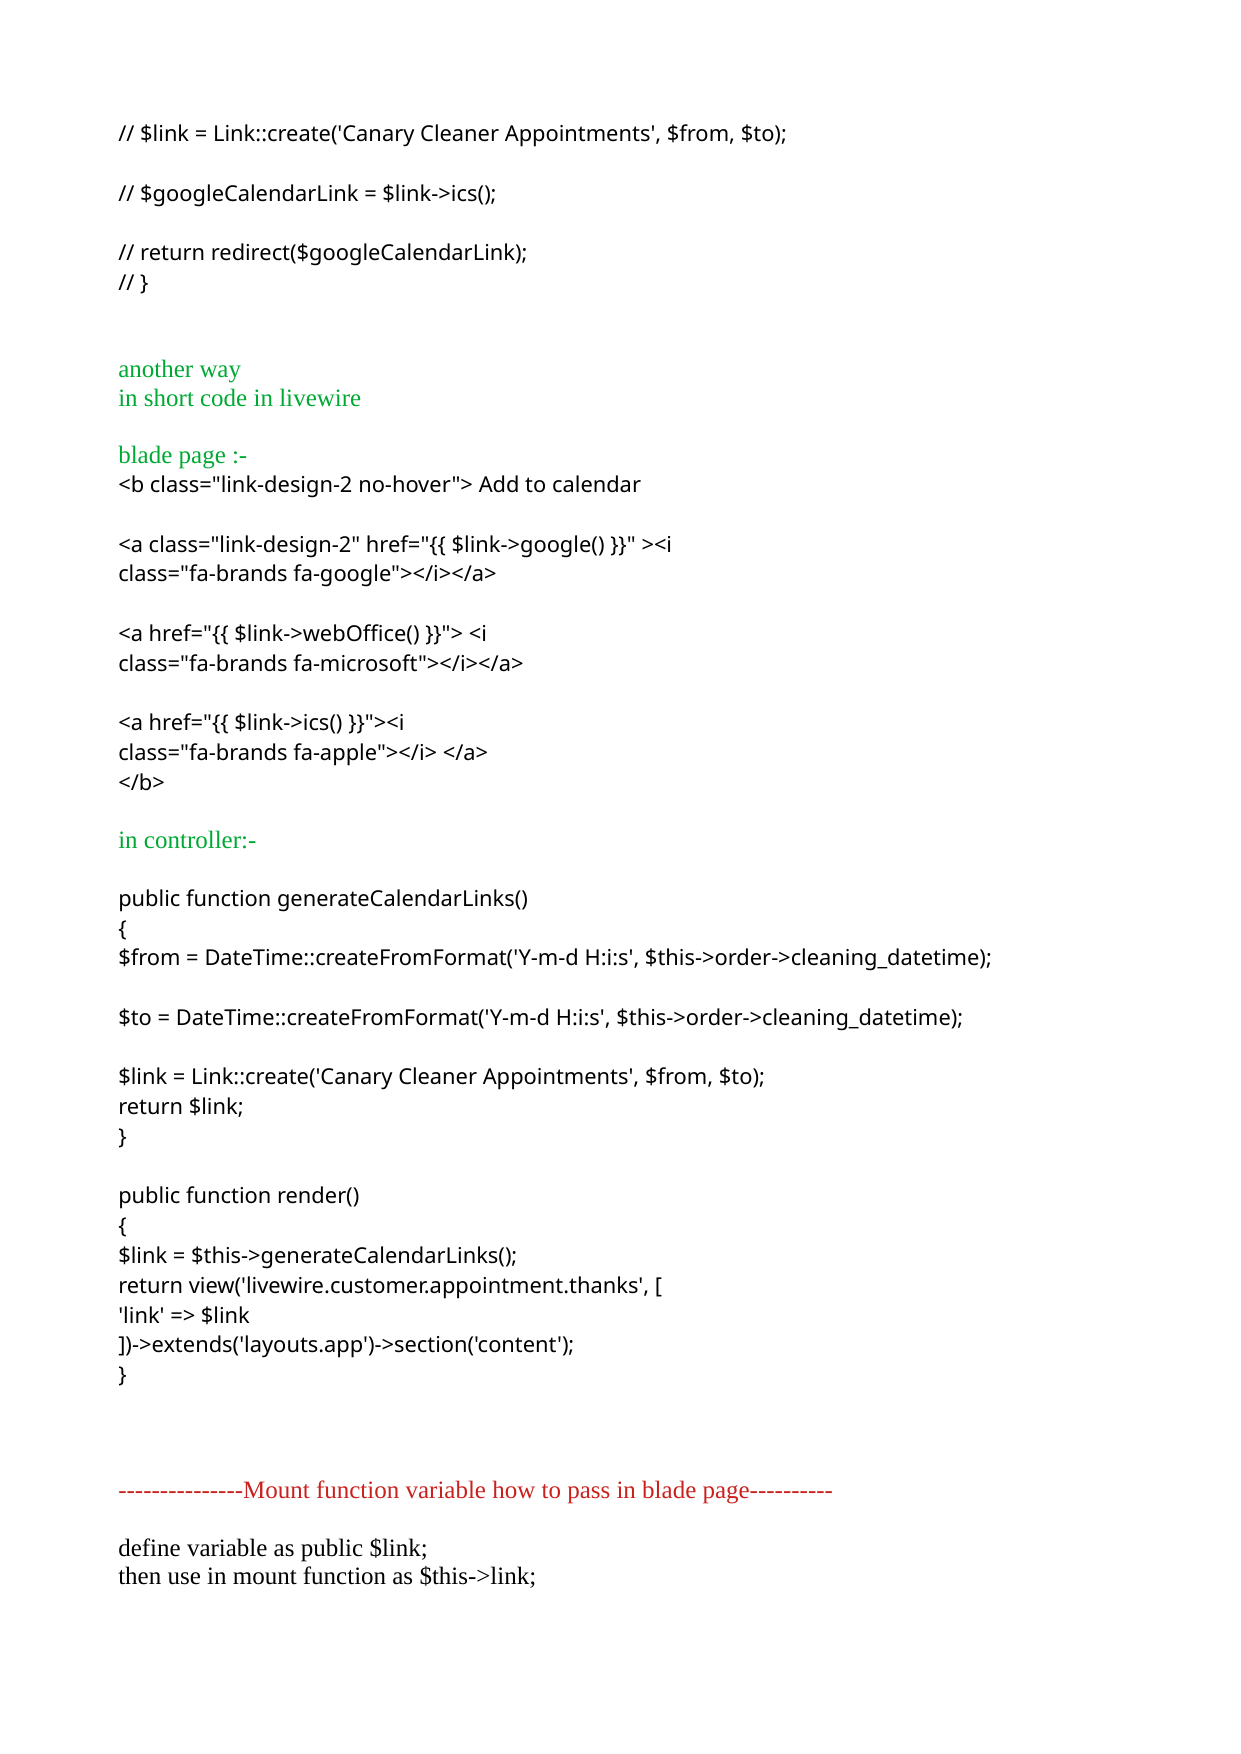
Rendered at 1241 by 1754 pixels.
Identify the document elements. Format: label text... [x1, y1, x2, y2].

text 'link' => $link [118, 1299, 1122, 1329]
text <b class="link-design-2 no-hover"> Add to calendar [118, 469, 1122, 499]
text <a class="link-design-2" href="{{ $link->google() }}" ><i [118, 529, 1122, 558]
text // } [118, 267, 1122, 297]
text </b> [118, 767, 1122, 797]
text <a href="{{ $link->ics() }}"><i [118, 707, 1122, 737]
text blade page :- [118, 440, 1122, 469]
text in controller:- [118, 825, 1122, 854]
text { [118, 913, 1122, 942]
text $link = $this->generateCalendarLinks(); [118, 1240, 1122, 1270]
text // $link = Link::create('Canary Cleaner Appointments', $from, $to); [118, 118, 1122, 148]
text another way [118, 354, 1122, 383]
text class="fa-brands fa-microsoft"></i></a> [118, 648, 1122, 677]
text } [118, 1359, 1122, 1389]
text <a href="{{ $link->webOffice() }}"> <i [118, 618, 1122, 648]
text define variable as public $link; [118, 1533, 1122, 1561]
text $to = DateTime::createFromFormat('Y-m-d H:i:s', $this->order->cleaning_datetime); [118, 1002, 1122, 1032]
text public function generateCalendarLinks() [118, 883, 1122, 913]
text $from = DateTime::createFromFormat('Y-m-d H:i:s', $this->order->cleaning_datetime); [118, 942, 1122, 972]
text ])->extends('layouts.app')->section('content'); [118, 1329, 1122, 1359]
text class="fa-brands fa-google"></i></a> [118, 558, 1122, 588]
text class="fa-brands fa-apple"></i> </a> [118, 737, 1122, 767]
text in short code in livewire [118, 383, 1122, 412]
text $link = Link::create('Canary Cleaner Appointments', $from, $to); [118, 1061, 1122, 1091]
text ---------------Mount function variable how to pass in blade page---------- [118, 1475, 1122, 1504]
text { [118, 1210, 1122, 1240]
text public function render() [118, 1180, 1122, 1210]
text // $googleCalendarLink = $link->ics(); [118, 178, 1122, 207]
text return $link; [118, 1091, 1122, 1121]
text // return redirect($googleCalendarLink); [118, 237, 1122, 267]
text return view('livewire.customer.appointment.thanks', [ [118, 1270, 1122, 1299]
text then use in mount function as $this->link; [118, 1561, 1122, 1590]
text } [118, 1121, 1122, 1151]
